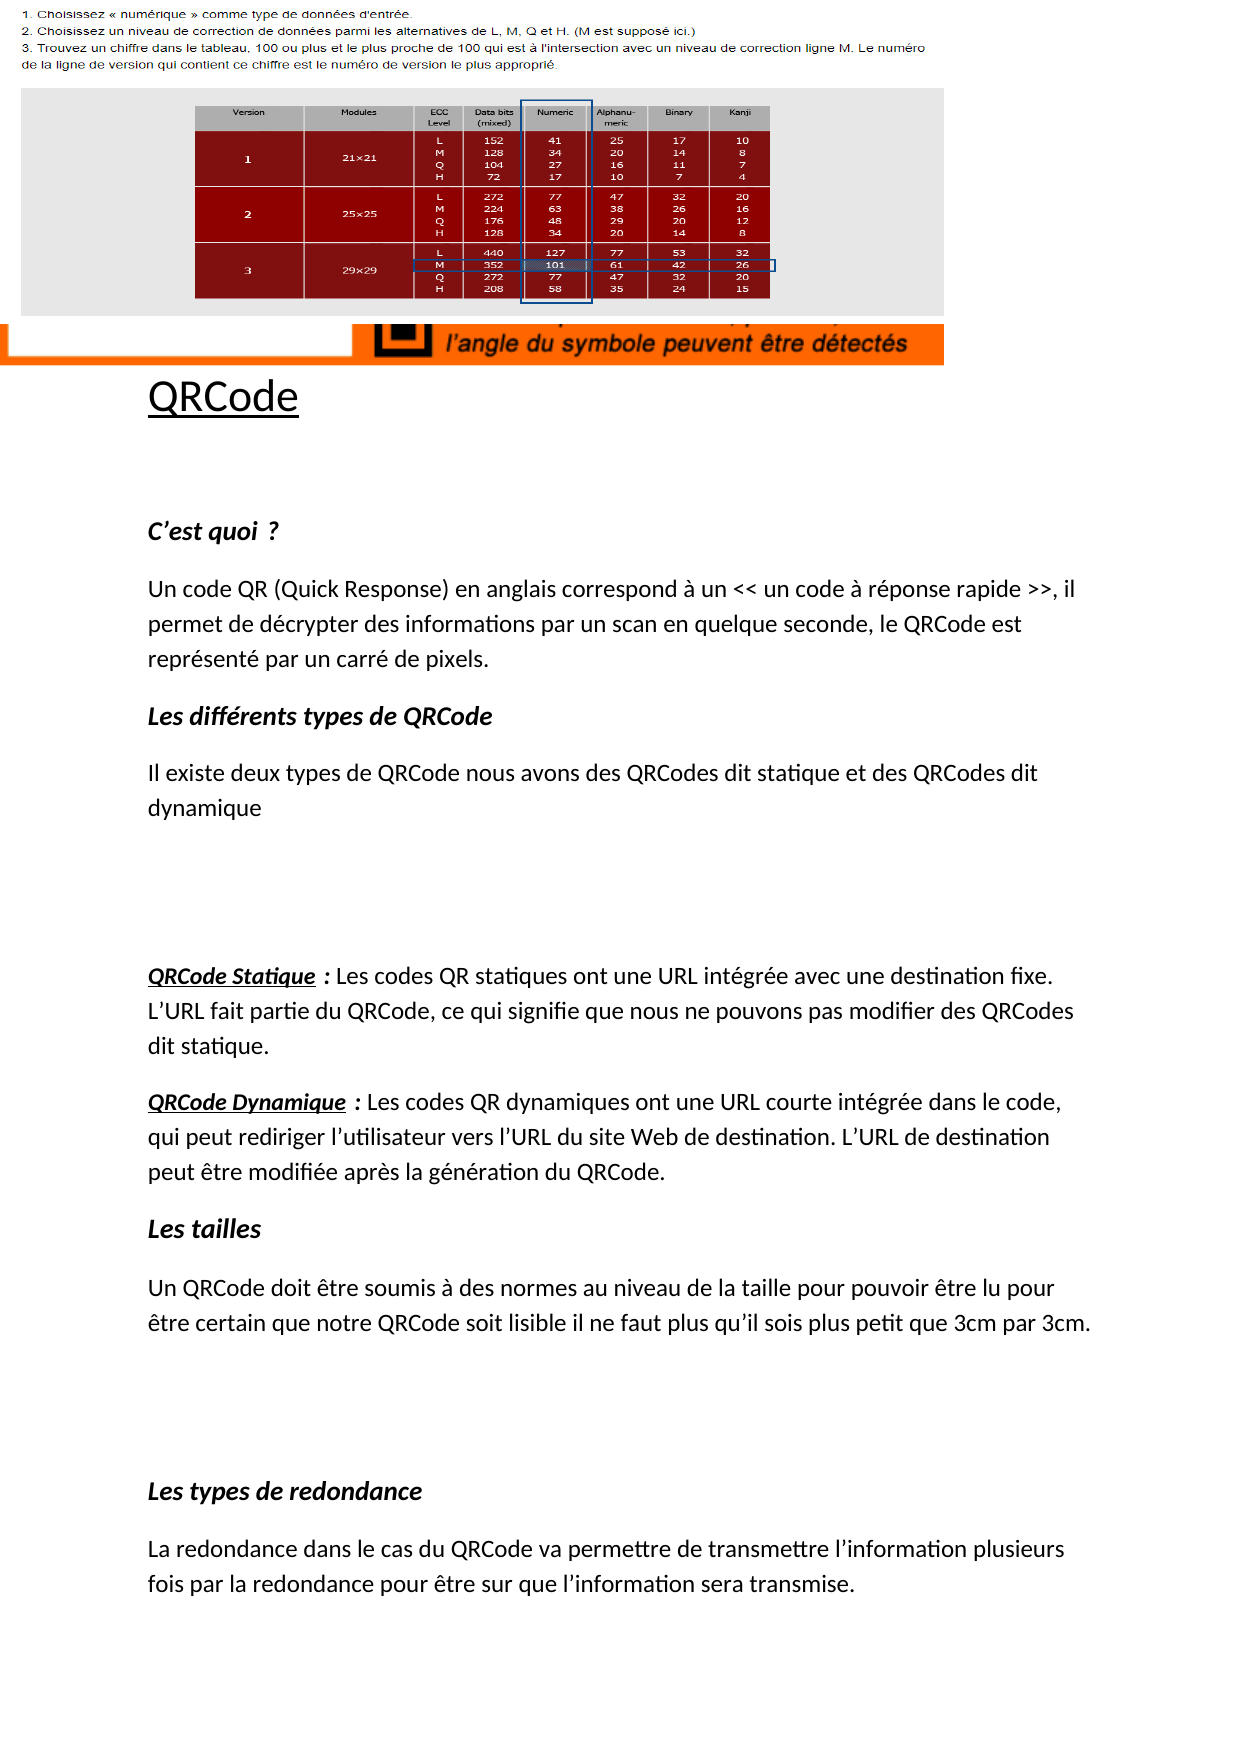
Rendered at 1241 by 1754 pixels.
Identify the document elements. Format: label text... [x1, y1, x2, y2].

text QRCode Dynamique : Les codes QR dynamiques ont une URL courte intégrée dans le code, qui peut rediriger l’utilisateur vers l’URL du site Web de destination. L’URL de destination peut être modifiée après la génération du QRCode. [148, 1086, 1093, 1186]
text Un QRCode doit être soumis à des normes au niveau de la taille pour pouvoir être lu pour être certain que notre QRCode soit lisible il ne faut plus qu’il sois plus petit que 3cm par 3cm. [148, 1272, 1093, 1337]
text QRCode Statique : Les codes QR statiques ont une URL intégrée avec une destination fixe. L’URL fait partie du QRCode, ce qui signifie que nous ne pouvons pas modifier des QRCodes dit statique. [148, 960, 1093, 1060]
text Un code QR (Quick Response) en anglais correspond à un << un code à réponse rapide >>, il permet de décrypter des informations par un scan en quelque seconde, le QRCode est représenté par un carré de pixels. [148, 573, 1093, 673]
text Les différents types de QRCode [148, 699, 1093, 732]
text Il existe deux types de QRCode nous avons des QRCodes dit statique et des QRCodes dit dynamique [148, 757, 1093, 823]
text La redondance dans le cas du QRCode va permettre de transmettre l’information plusieurs fois par la redondance pour être sur que l’information sera transmise. [148, 1533, 1093, 1599]
text QRCode [148, 233, 1093, 423]
text Les tailles [148, 1212, 1093, 1246]
picture [0, 0, 944, 367]
text Les types de redondance [148, 1474, 1093, 1507]
text C’est quoi ? [148, 514, 1093, 547]
